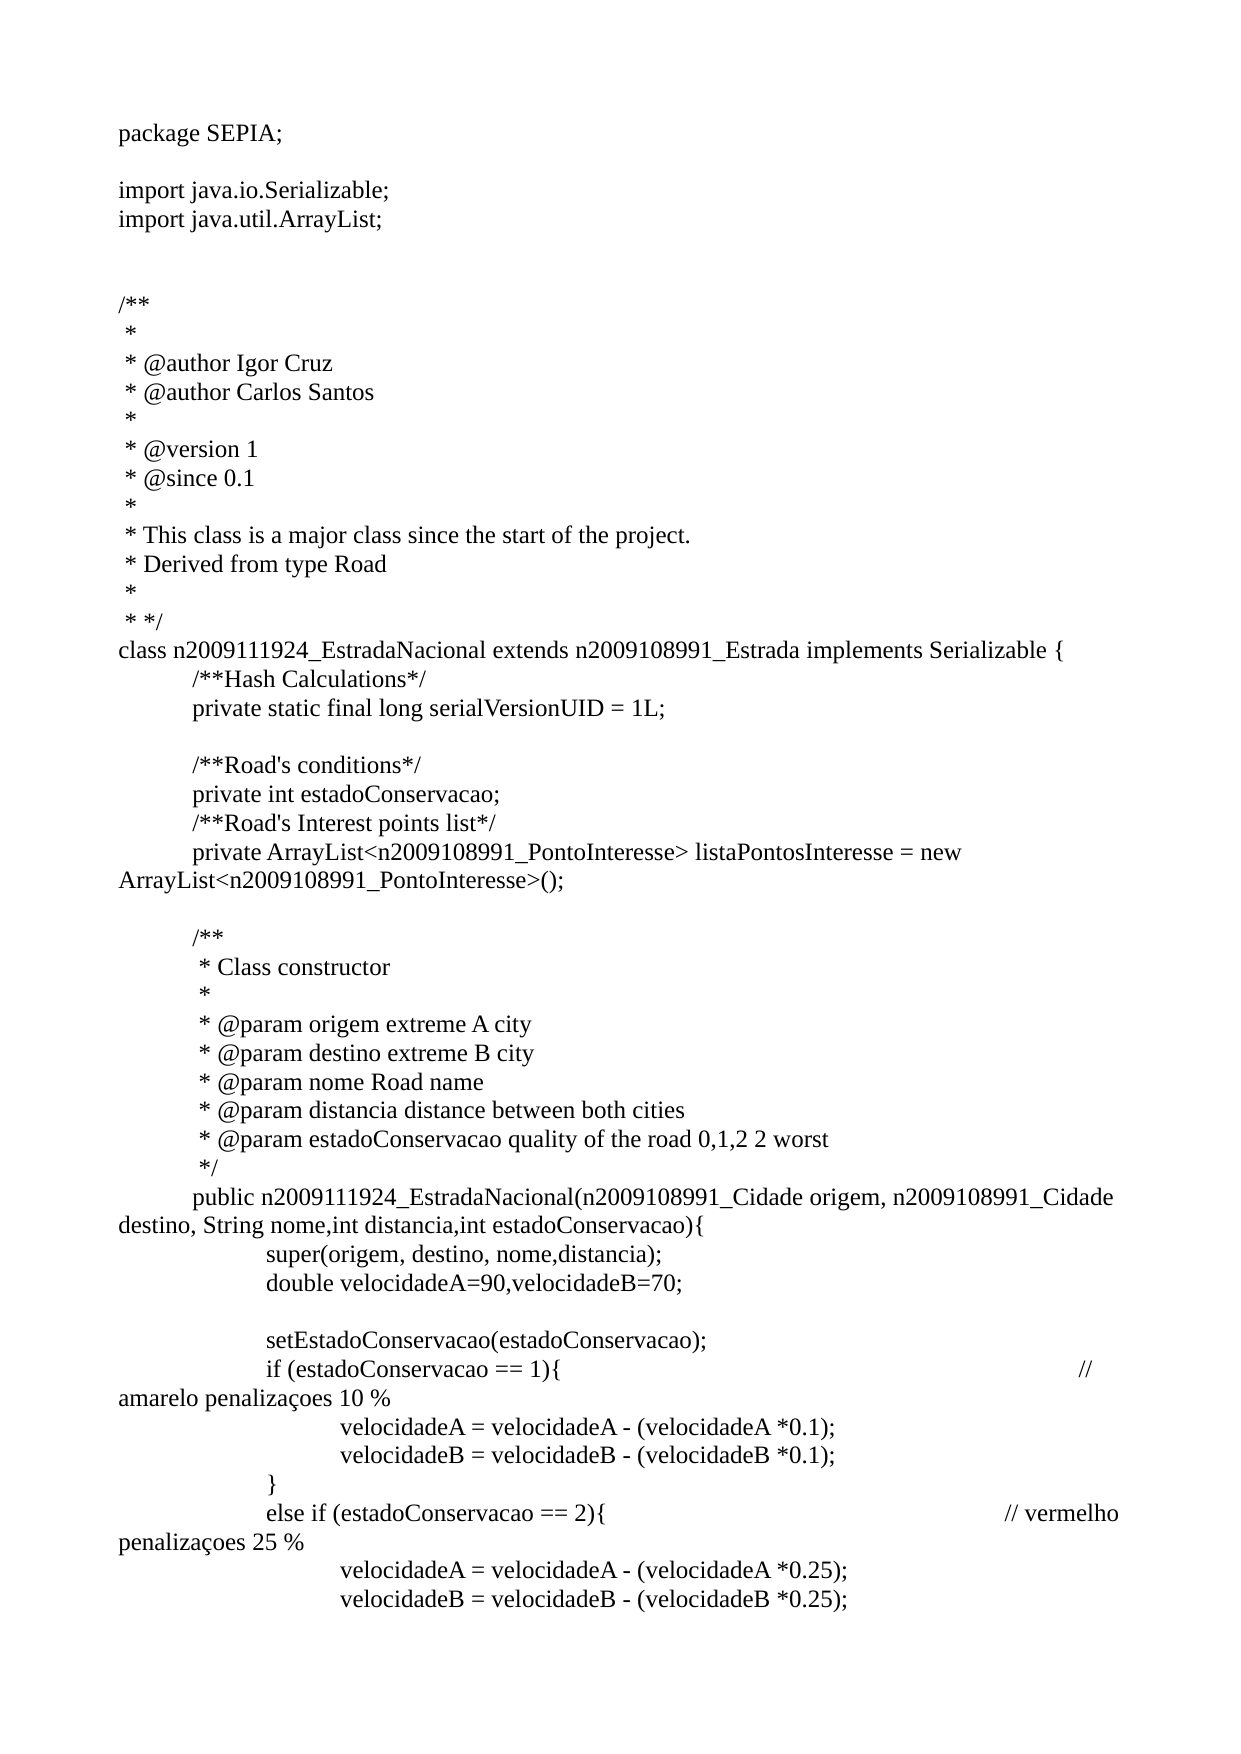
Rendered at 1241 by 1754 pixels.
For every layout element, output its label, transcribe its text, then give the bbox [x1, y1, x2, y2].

text package SEPIA; import java.io.Serializable; import java.util.ArrayList; /** * * @author Igor Cruz * @author Carlos Santos * * @version 1 * @since 0.1 * * This class is a major class since the start of the project. * Derived from type Road * * */ class n2009111924_EstradaNacional extends n2009108991_Estrada implements Serializable { /**Hash Calculations*/ private static final long serialVersionUID = 1L; /**Road's conditions*/ private int estadoConservacao; /**Road's Interest points list*/ private ArrayList<n2009108991_PontoInteresse> listaPontosInteresse = new ArrayList<n2009108991_PontoInteresse>(); /** * Class constructor * * @param origem extreme A city * @param destino extreme B city * @param nome Road name * @param distancia distance between both cities * @param estadoConservacao quality of the road 0,1,2 2 worst */ public n2009111924_EstradaNacional(n2009108991_Cidade origem, n2009108991_Cidade destino, String nome,int distancia,int estadoConservacao){ super(origem, destino, nome,distancia); double velocidadeA=90,velocidadeB=70; setEstadoConservacao(estadoConservacao); if (estadoConservacao == 1){ // amarelo penalizaçoes 10 % velocidadeA = velocidadeA - (velocidadeA *0.1); velocidadeB = velocidadeB - (velocidadeB *0.1); } else if (estadoConservacao == 2){ // vermelho penalizaçoes 25 % velocidadeA = velocidadeA - (velocidadeA *0.25); velocidadeB = velocidadeB - (velocidadeB *0.25); [118, 118, 1122, 1613]
